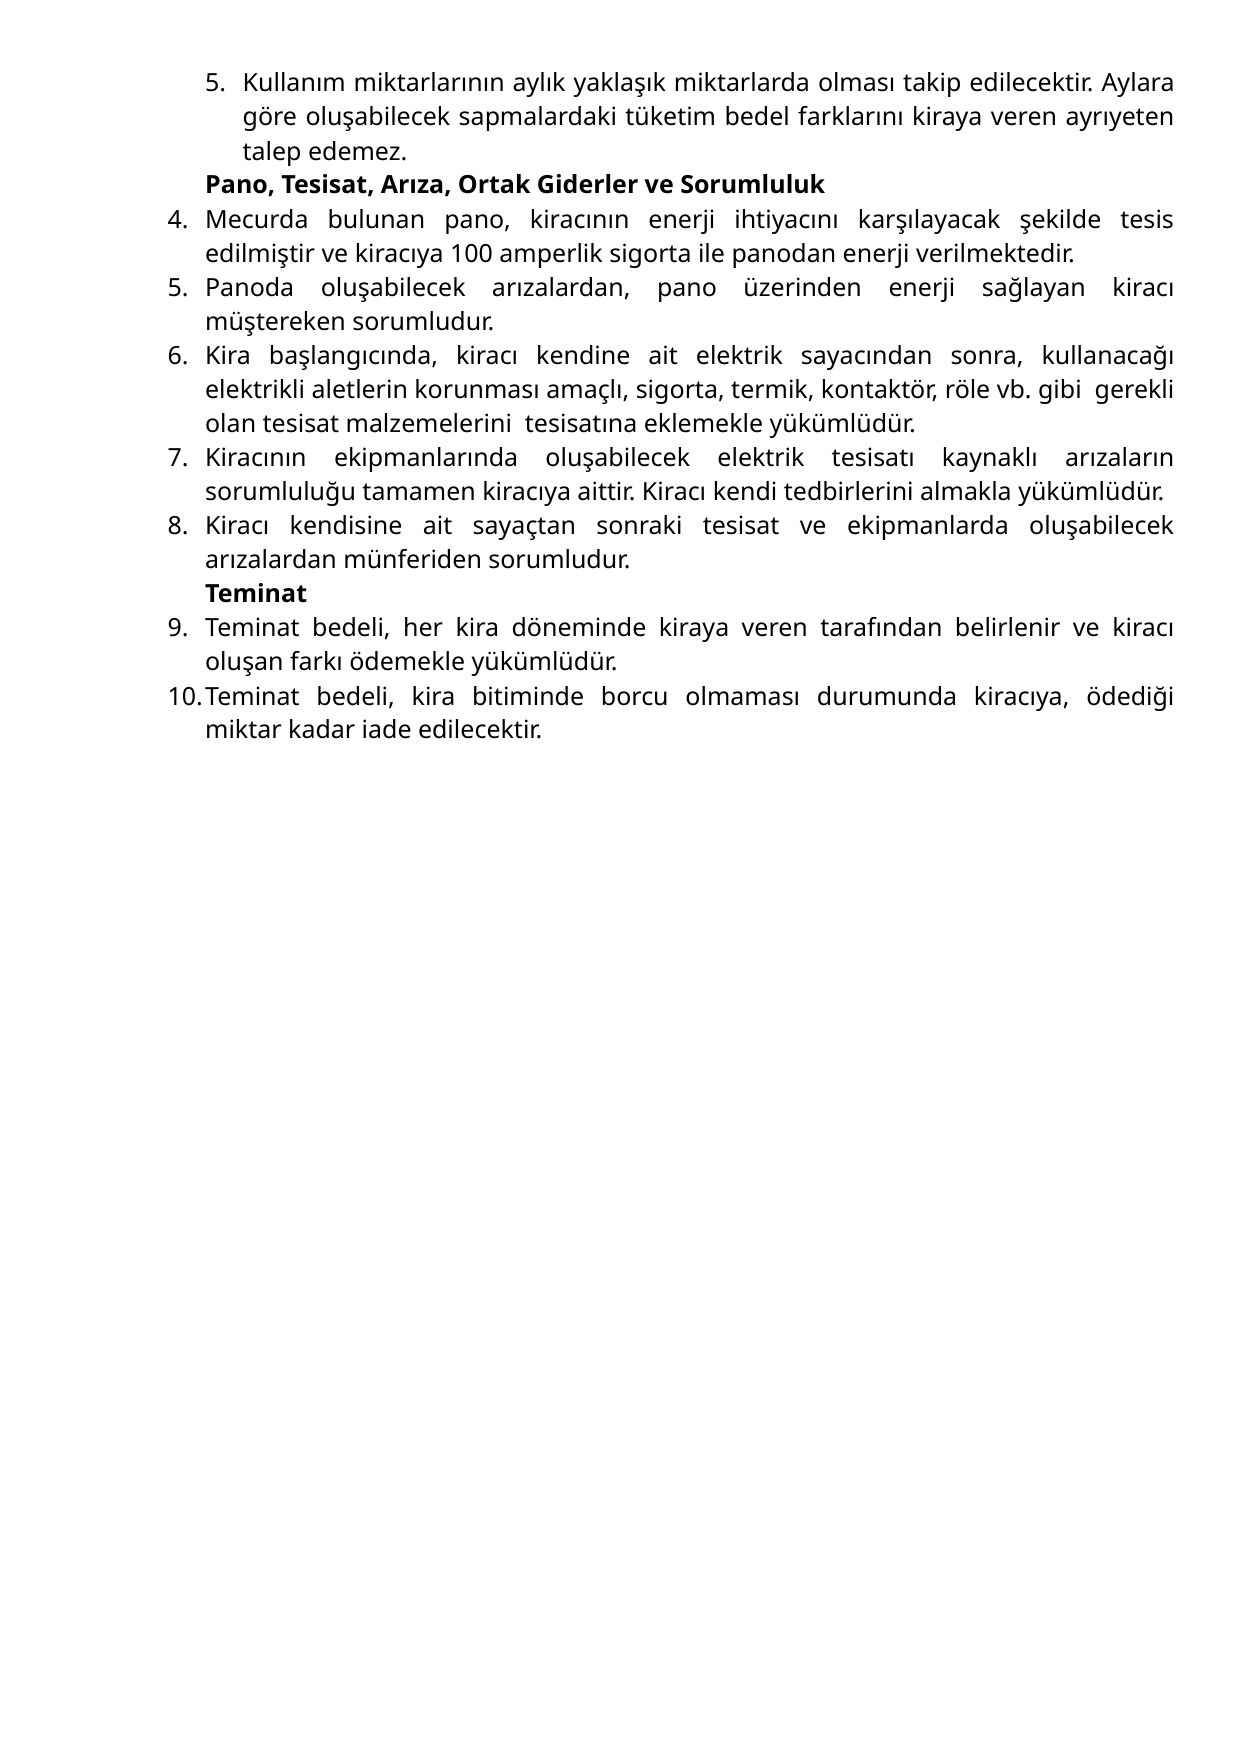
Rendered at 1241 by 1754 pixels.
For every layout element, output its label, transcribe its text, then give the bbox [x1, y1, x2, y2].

list Kiracı kendisine ait sayaçtan sonraki tesisat ve ekipmanlarda oluşabilecek arızalardan münferiden sorumludur. [167, 508, 1175, 576]
list Teminat [167, 576, 1175, 610]
list Kullanım miktarlarının aylık yaklaşık miktarlarda olması takip edilecektir. Aylara göre oluşabilecek sapmalardaki tüketim bedel farklarını kiraya veren ayrıyeten talep edemez. [205, 65, 1175, 167]
list Teminat bedeli, kira bitiminde borcu olmaması durumunda kiracıya, ödediği miktar kadar iade edilecektir. [167, 678, 1175, 746]
list Teminat bedeli, her kira döneminde kiraya veren tarafından belirlenir ve kiracı oluşan farkı ödemekle yükümlüdür. [167, 610, 1175, 678]
list Panoda oluşabilecek arızalardan, pano üzerinden enerji sağlayan kiracı müştereken sorumludur. [167, 269, 1175, 337]
list Mecurda bulunan pano, kiracının enerji ihtiyacını karşılayacak şekilde tesis edilmiştir ve kiracıya 100 amperlik sigorta ile panodan enerji verilmektedir. [167, 201, 1175, 269]
list Pano, Tesisat, Arıza, Ortak Giderler ve Sorumluluk [167, 167, 1175, 201]
list Kira başlangıcında, kiracı kendine ait elektrik sayacından sonra, kullanacağı elektrikli aletlerin korunması amaçlı, sigorta, termik, kontaktör, röle vb. gibi gerekli olan tesisat malzemelerini tesisatına eklemekle yükümlüdür. [167, 337, 1175, 440]
list Kiracının ekipmanlarında oluşabilecek elektrik tesisatı kaynaklı arızaların sorumluluğu tamamen kiracıya aittir. Kiracı kendi tedbirlerini almakla yükümlüdür. [167, 440, 1175, 508]
